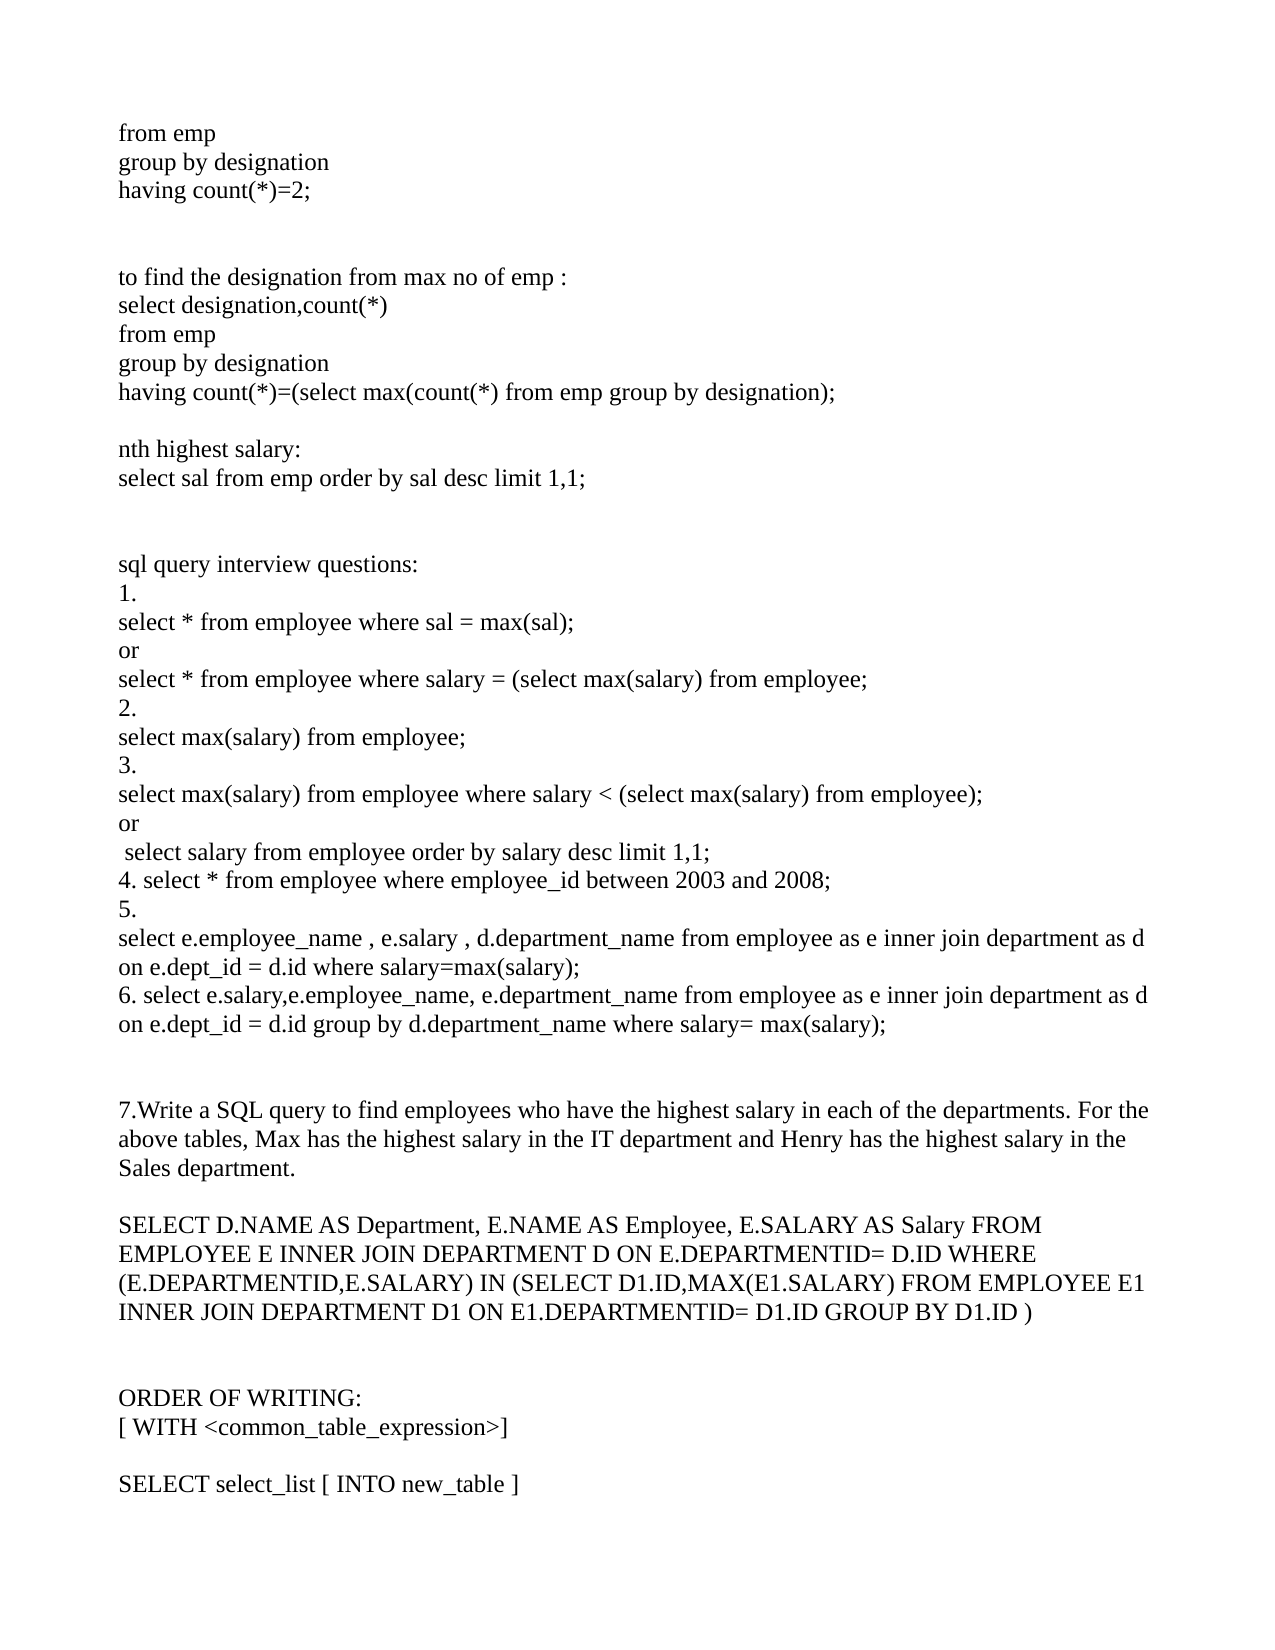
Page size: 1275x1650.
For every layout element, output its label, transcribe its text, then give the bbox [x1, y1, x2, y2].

text ORDER OF WRITING: [118, 1383, 1157, 1412]
text having count(*)=2; [118, 176, 1157, 204]
text 7.Write a SQL query to find employees who have the highest salary in each of the departments. For the above tables, Max has the highest salary in the IT department and Henry has the highest salary in the Sales department. [118, 1096, 1157, 1182]
text or [118, 808, 1157, 837]
text select * from employee where sal = max(sal); [118, 607, 1157, 636]
text from emp [118, 319, 1157, 348]
text 6. select e.salary,e.employee_name, e.department_name from employee as e inner join department as d on e.dept_id = d.id group by d.department_name where salary= max(salary); [118, 981, 1157, 1038]
text sql query interview questions: [118, 549, 1157, 578]
text select e.employee_name , e.salary , d.department_name from employee as e inner join department as d on e.dept_id = d.id where salary=max(salary); [118, 923, 1157, 981]
text to find the designation from max no of emp : [118, 262, 1157, 291]
text select sal from emp order by sal desc limit 1,1; [118, 463, 1157, 492]
text group by designation [118, 147, 1157, 176]
text select * from employee where salary = (select max(salary) from employee; [118, 664, 1157, 693]
text 2. [118, 693, 1157, 722]
text having count(*)=(select max(count(*) from emp group by designation); [118, 377, 1157, 406]
text nth highest salary: [118, 434, 1157, 463]
text select max(salary) from employee; [118, 722, 1157, 751]
text select salary from employee order by salary desc limit 1,1; [118, 837, 1157, 866]
text SELECT select_list [ INTO new_table ] [118, 1469, 1157, 1498]
text SELECT D.NAME AS Department, E.NAME AS Employee, E.SALARY AS Salary FROM EMPLOYEE E INNER JOIN DEPARTMENT D ON E.DEPARTMENTID= D.ID WHERE (E.DEPARTMENTID,E.SALARY) IN (SELECT D1.ID,MAX(E1.SALARY) FROM EMPLOYEE E1 INNER JOIN DEPARTMENT D1 ON E1.DEPARTMENTID= D1.ID GROUP BY D1.ID ) [118, 1211, 1157, 1326]
text 1. [118, 578, 1157, 607]
text select max(salary) from employee where salary < (select max(salary) from employee); [118, 779, 1157, 808]
text group by designation [118, 348, 1157, 377]
text select designation,count(*) [118, 291, 1157, 319]
text 3. [118, 751, 1157, 779]
text [ WITH <common_table_expression>] [118, 1412, 1157, 1441]
text 4. select * from employee where employee_id between 2003 and 2008; [118, 866, 1157, 894]
text from emp [118, 118, 1157, 147]
text 5. [118, 894, 1157, 923]
text or [118, 636, 1157, 664]
